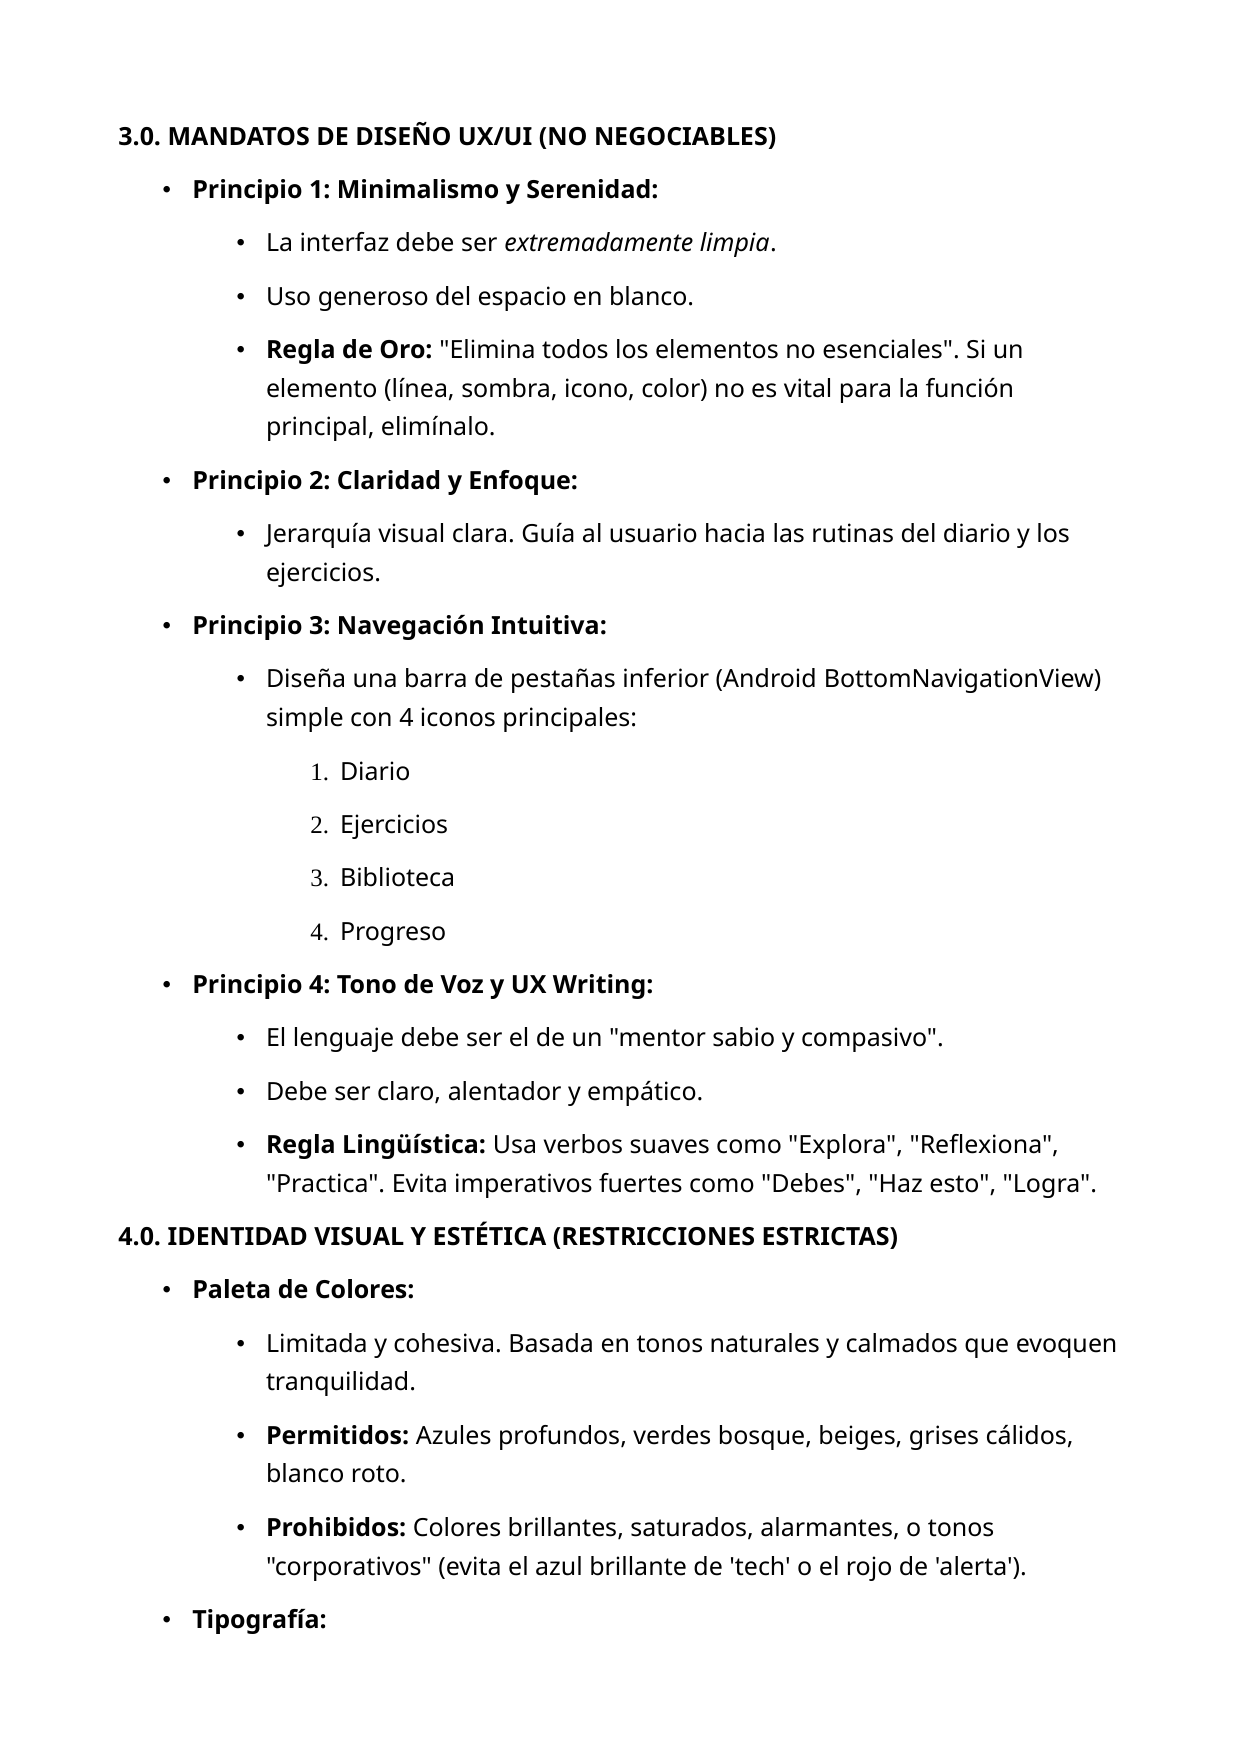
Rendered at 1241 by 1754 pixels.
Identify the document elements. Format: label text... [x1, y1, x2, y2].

list Regla Lingüística: Usa verbos suaves como "Explora", "Reflexiona", "Practica". Evita imperativos fuertes como "Debes", "Haz esto", "Logra". [236, 1126, 1122, 1199]
list El lenguaje debe ser el de un "mentor sabio y compasivo". [236, 1020, 1122, 1054]
text 3.0. MANDATOS DE DISEÑO UX/UI (NO NEGOCIABLES) [118, 118, 1122, 152]
list Limitada y cohesiva. Basada en tonos naturales y calmados que evoquen tranquilidad. [236, 1325, 1122, 1398]
list Principio 2: Claridad y Enfoque: [162, 462, 1122, 496]
list Principio 1: Minimalismo y Serenidad: [162, 171, 1122, 206]
list Paleta de Colores: [162, 1272, 1122, 1306]
list Prohibidos: Colores brillantes, saturados, alarmantes, o tonos "corporativos" (evita el azul brillante de 'tech' o el rojo de 'alerta'). [236, 1509, 1122, 1582]
list Tipografía: [162, 1601, 1122, 1636]
list Regla de Oro: "Elimina todos los elementos no esenciales". Si un elemento (línea, sombra, icono, color) no es vital para la función principal, elimínalo. [236, 331, 1122, 443]
list Permitidos: Azules profundos, verdes bosque, beiges, grises cálidos, blanco roto. [236, 1417, 1122, 1490]
list Progreso [310, 913, 1122, 947]
list Principio 4: Tono de Voz y UX Writing: [162, 966, 1122, 1001]
text 4.0. IDENTIDAD VISUAL Y ESTÉTICA (RESTRICCIONES ESTRICTAS) [118, 1218, 1122, 1253]
list Principio 3: Navegación Intuitiva: [162, 608, 1122, 642]
list Biblioteca [310, 860, 1122, 894]
list Diseña una barra de pestañas inferior (Android BottomNavigationView) simple con 4 iconos principales: [236, 661, 1122, 734]
list La interfaz debe ser extremadamente limpia. [236, 225, 1122, 259]
list Ejercicios [310, 806, 1122, 841]
list Debe ser claro, alentador y empático. [236, 1073, 1122, 1107]
list Uso generoso del espacio en blanco. [236, 278, 1122, 312]
list Diario [310, 753, 1122, 787]
list Jerarquía visual clara. Guía al usuario hacia las rutinas del diario y los ejercicios. [236, 516, 1122, 588]
